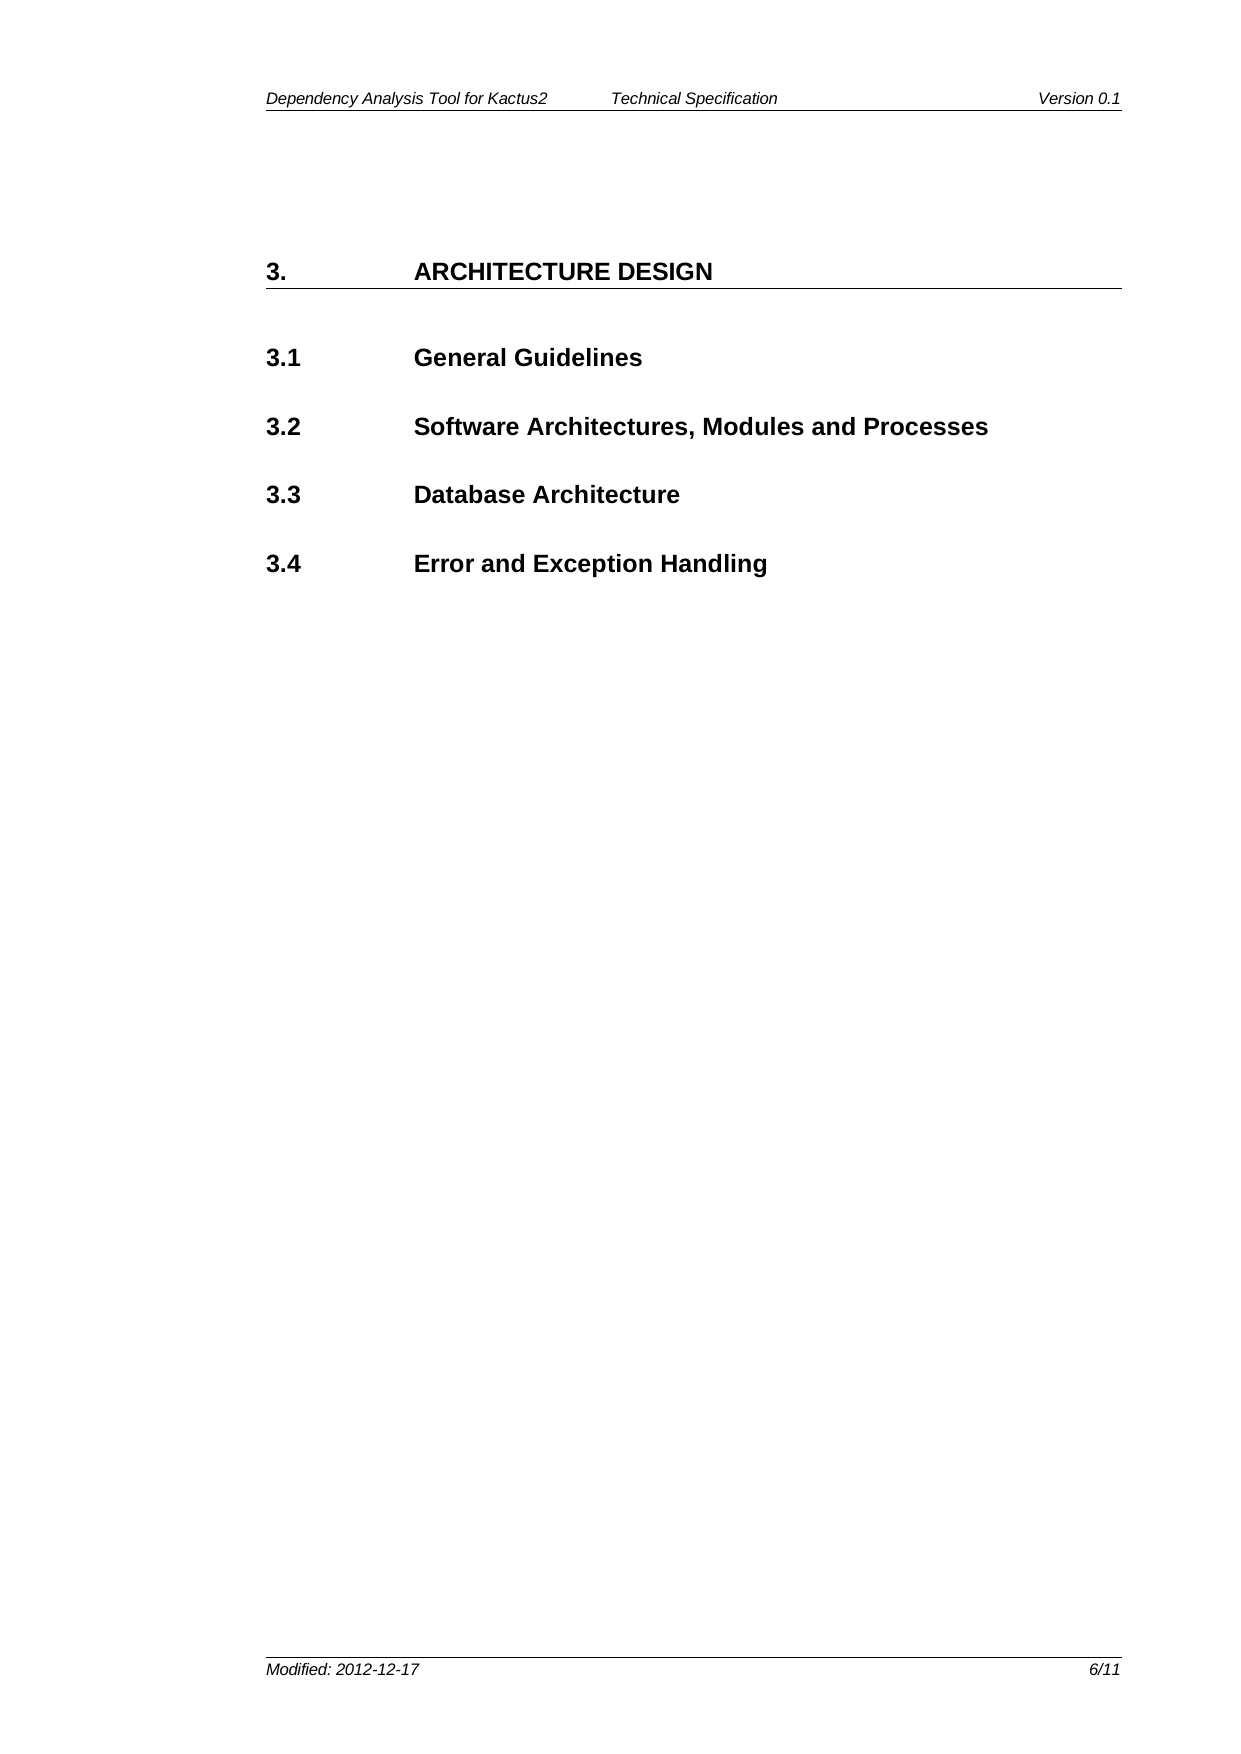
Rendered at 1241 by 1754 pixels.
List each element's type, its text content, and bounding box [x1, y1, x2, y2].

subtitle Error and Exception Handling [266, 549, 1122, 578]
subtitle Database Architecture [266, 480, 1122, 509]
subtitle Software Architectures, Modules and Processes [266, 412, 1122, 441]
subtitle General Guidelines [266, 343, 1122, 372]
subtitle Architecture Design [266, 257, 1122, 288]
